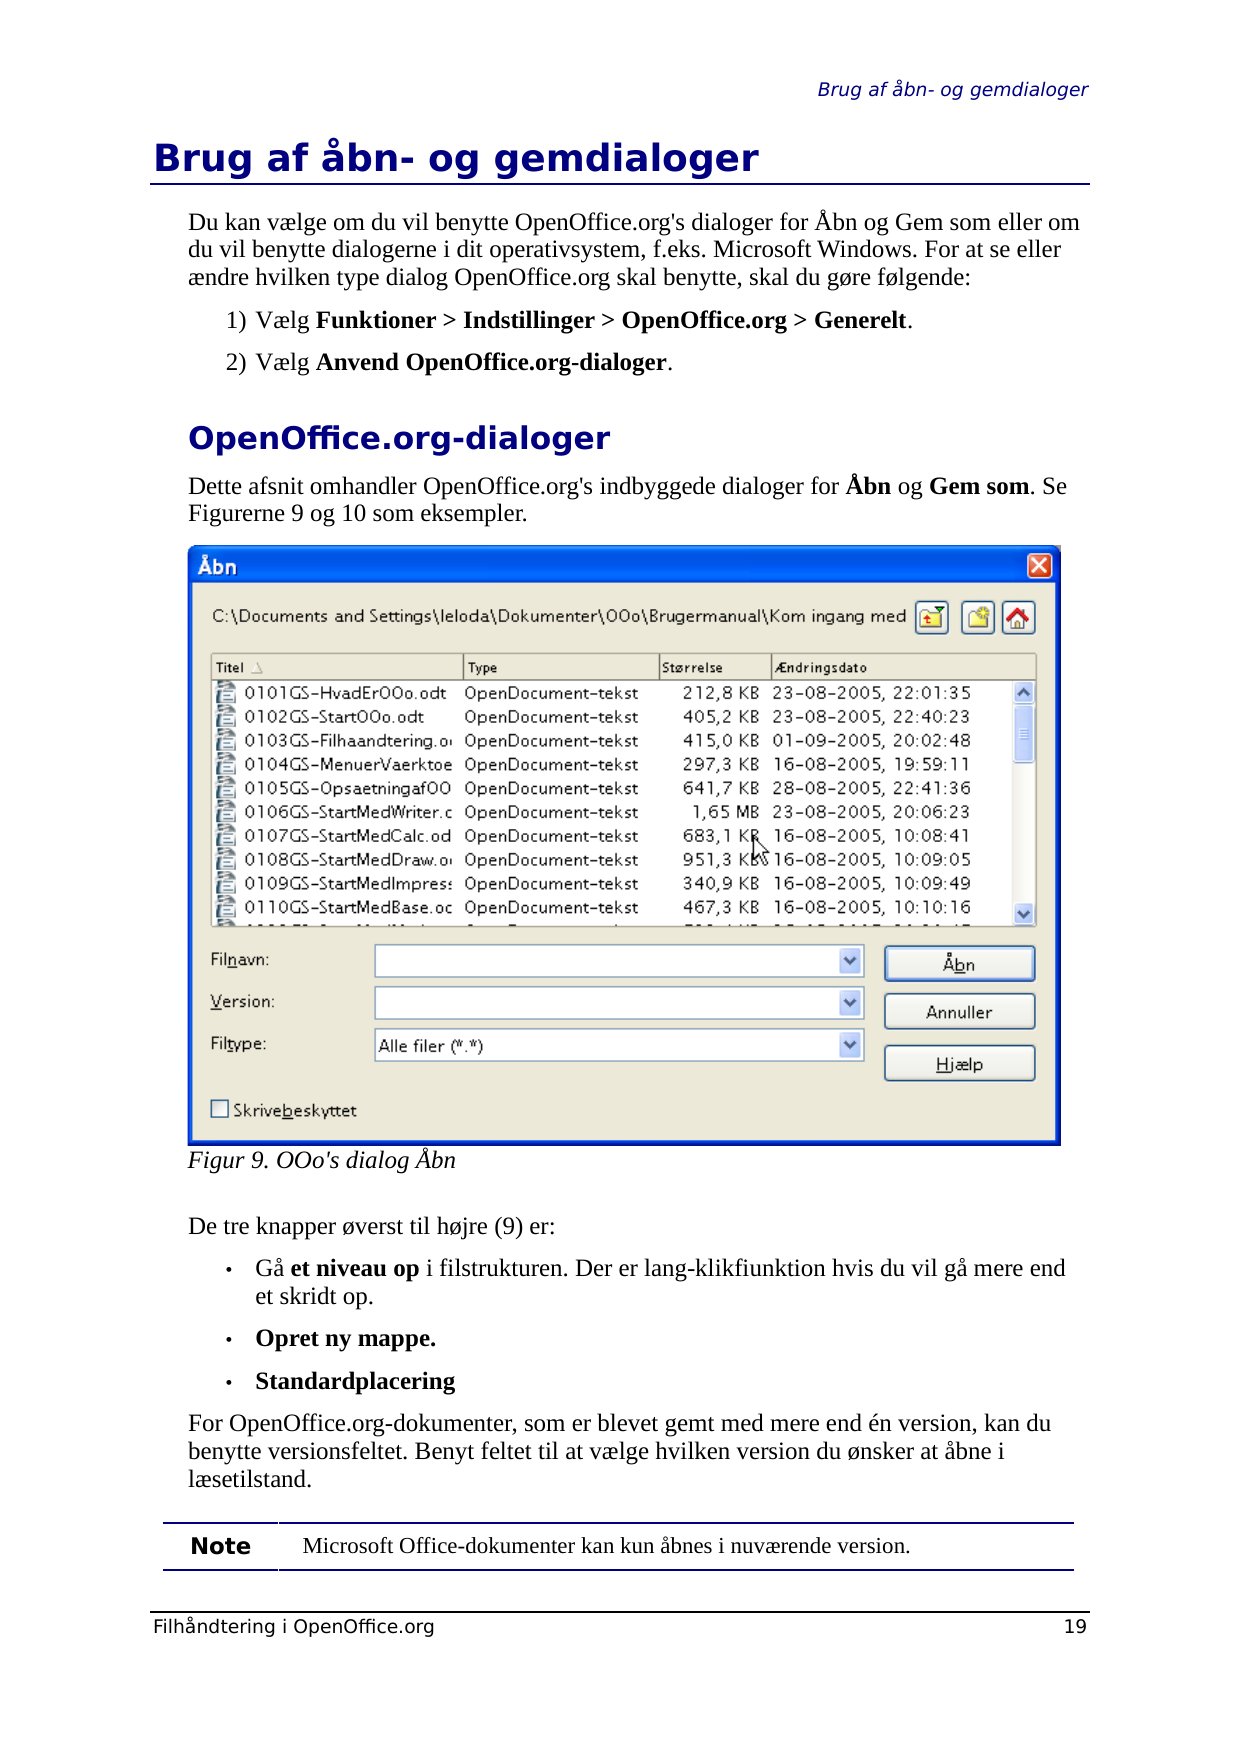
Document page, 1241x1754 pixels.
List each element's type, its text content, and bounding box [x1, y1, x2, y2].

text Dette afsnit omhandler OpenOffice.org's indbyggede dialoger for Åbn og Gem som. Se Figurerne 9 og 10 som eksempler. [188, 472, 1090, 527]
text Du kan vælge om du vil benytte OpenOffice.org's dialoger for Åbn og Gem som eller om du vil benytte dialogerne i dit operativsystem, f.eks. Microsoft Windows. For at se eller ændre hvilken type dialog OpenOffice.org skal benytte, skal du gøre følgende: [188, 208, 1090, 291]
table_header Microsoft Office-dokumenter kan kun åbnes i nuværende version. [279, 1524, 1074, 1569]
text De tre knapper øverst til højre (Figur 9) er: [188, 1212, 1090, 1239]
text For OpenOffice.org-dokumenter, som er blevet gemt med mere end én version, kan du benytte versionsfeltet. Benyt feltet til at vælge hvilken version du ønsker at åbne i læsetilstand. [188, 1409, 1090, 1493]
list Gå et niveau op i filstrukturen. Der er lang-klikfiunktion hvis du vil gå mere end et skridt op. [226, 1254, 1090, 1310]
list Vælg Funktioner > Indstillinger > OpenOffice.org > Generelt. [226, 306, 1090, 333]
list Opret ny mappe. [226, 1324, 1090, 1352]
list Vælg Anvend OpenOffice.org-dialoger. [226, 348, 1090, 376]
subtitle Brug af åbn- og gemdialoger [150, 134, 1090, 183]
list Standardplacering [226, 1367, 1090, 1395]
text Figur 9. OOo's dialog Åbn [187, 1146, 1061, 1174]
table_header Note [163, 1524, 278, 1569]
picture [187, 545, 1061, 1146]
subtitle OpenOffice.org-dialoger [188, 421, 1090, 457]
